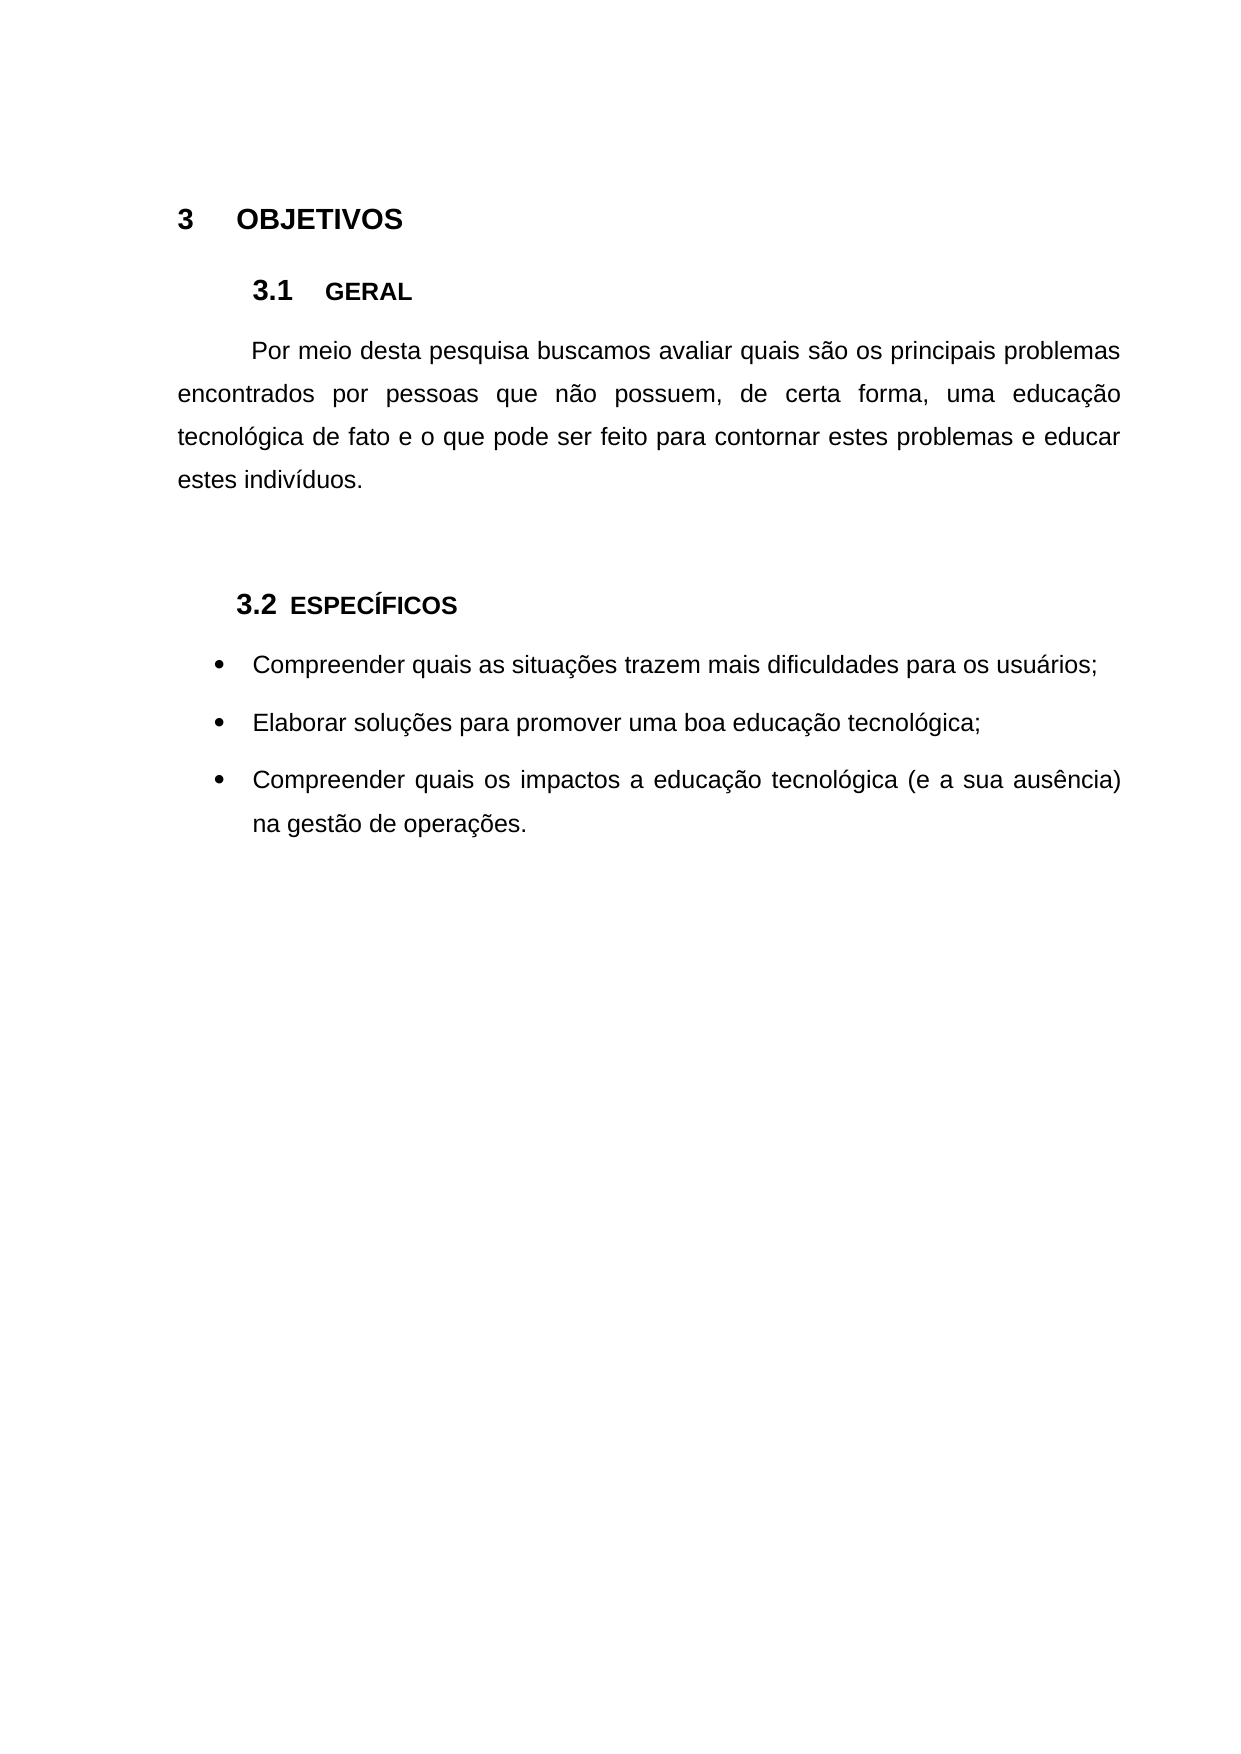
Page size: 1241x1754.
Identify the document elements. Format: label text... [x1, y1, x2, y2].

list Compreender quais as situações trazem mais dificuldades para os usuários; [215, 650, 1122, 679]
list Compreender quais os impactos a educação tecnológica (e a sua ausência) na gestão de operações. [215, 765, 1122, 837]
subtitle ESPECÍFICOS [236, 587, 1122, 621]
subtitle GERAL [252, 273, 1122, 307]
list Elaborar soluções para promover uma boa educação tecnológica; [215, 708, 1122, 736]
text Por meio desta pesquisa buscamos avaliar quais são os principais problemas encontrados por pessoas que não possuem, de certa forma, uma educação tecnológica de fato e o que pode ser feito para contornar estes problemas e educar estes indivíduos. [177, 336, 1122, 494]
subtitle OBJETIVOS [177, 202, 1122, 236]
